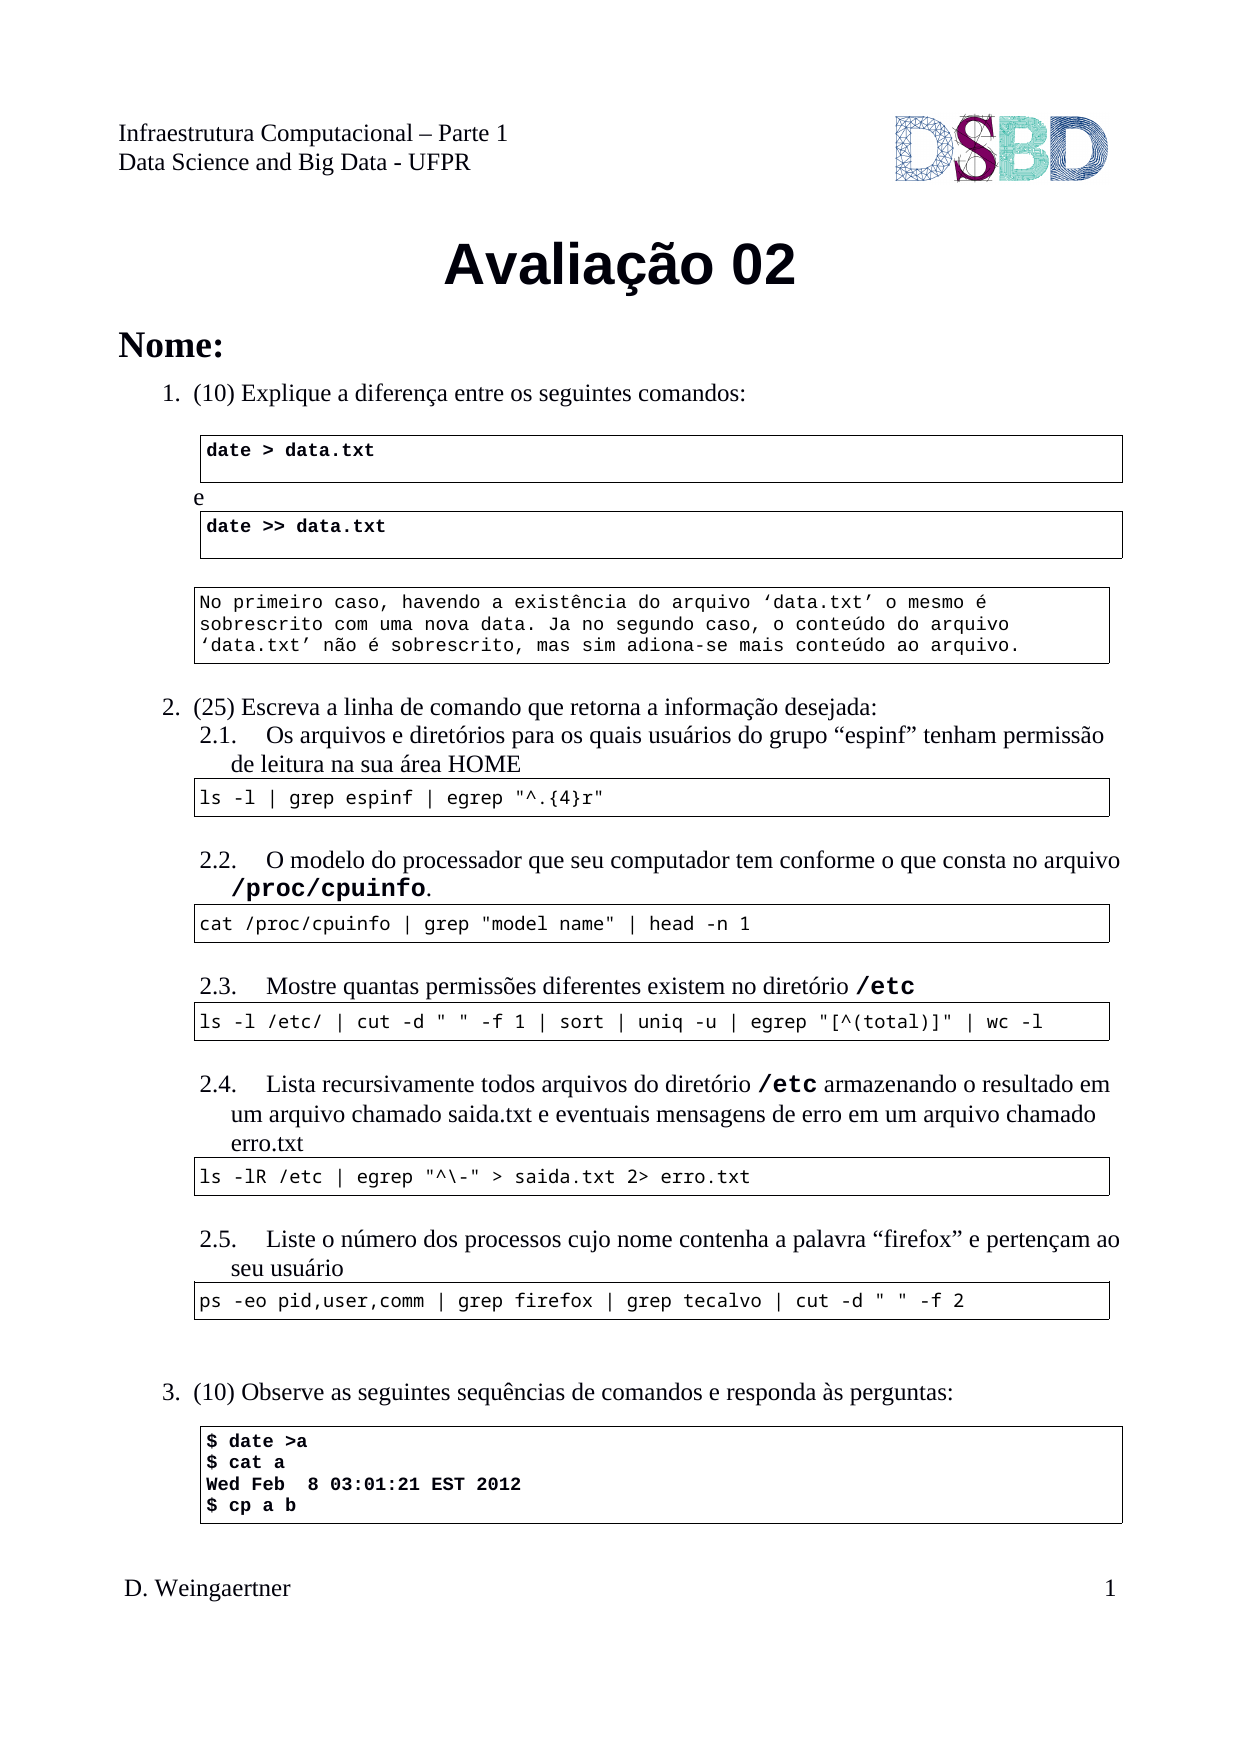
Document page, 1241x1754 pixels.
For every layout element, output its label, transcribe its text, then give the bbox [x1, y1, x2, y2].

table_header date >> data.txt [201, 512, 1122, 558]
list (10) Explique a diferença entre os seguintes comandos: [156, 378, 1122, 407]
subtitle Nome: [118, 322, 1122, 365]
list Os arquivos e diretórios para os quais usuários do grupo “espinf” tenham permissão de leitura na sua área HOME [193, 721, 1122, 778]
table_header $ date >a $ cat a Wed Feb 8 03:01:21 EST 2012 $ cp a b [201, 1427, 1122, 1522]
table_header ls -lR /etc | egrep "^\-" > saida.txt 2> erro.txt [195, 1158, 1109, 1194]
list (10) Observe as seguintes sequências de comandos e responda às perguntas: [156, 1377, 1122, 1406]
list Mostre quantas permissões diferentes existem no diretório /etc [193, 971, 1122, 1002]
picture [892, 112, 1111, 185]
table_header date > data.txt [201, 436, 1122, 482]
list Lista recursivamente todos arquivos do diretório /etc armazenando o resultado em um arquivo chamado saida.txt e eventuais mensagens de erro em um arquivo chamado erro.txt [193, 1069, 1122, 1157]
title Avaliação 02 [118, 230, 1122, 297]
list (25) Escreva a linha de comando que retorna a informação desejada: [156, 692, 1122, 721]
table_header ps -eo pid,user,comm | grep firefox | grep tecalvo | cut -d " " -f 2 [195, 1283, 1109, 1319]
list Liste o número dos processos cujo nome contenha a palavra “firefox” e pertençam ao seu usuário [193, 1224, 1122, 1281]
table_header cat /proc/cpuinfo | grep "model name" | head -n 1 [195, 905, 1109, 942]
list O modelo do processador que seu computador tem conforme o que consta no arquivo /proc/cpuinfo. [193, 845, 1122, 904]
table_header ls -l | grep espinf | egrep "^.{4}r" [195, 779, 1109, 816]
table_header No primeiro caso, havendo a existência do arquivo ‘data.txt’ o mesmo é sobrescrito com uma nova data. Ja no segundo caso, o conteúdo do arquivo ‘data.txt’ não é sobrescrito, mas sim adiona-se mais conteúdo ao arquivo. [195, 588, 1109, 662]
list e [156, 482, 1122, 511]
table_header ls -l /etc/ | cut -d " " -f 1 | sort | uniq -u | egrep "[^(total)]" | wc -l [195, 1003, 1109, 1039]
